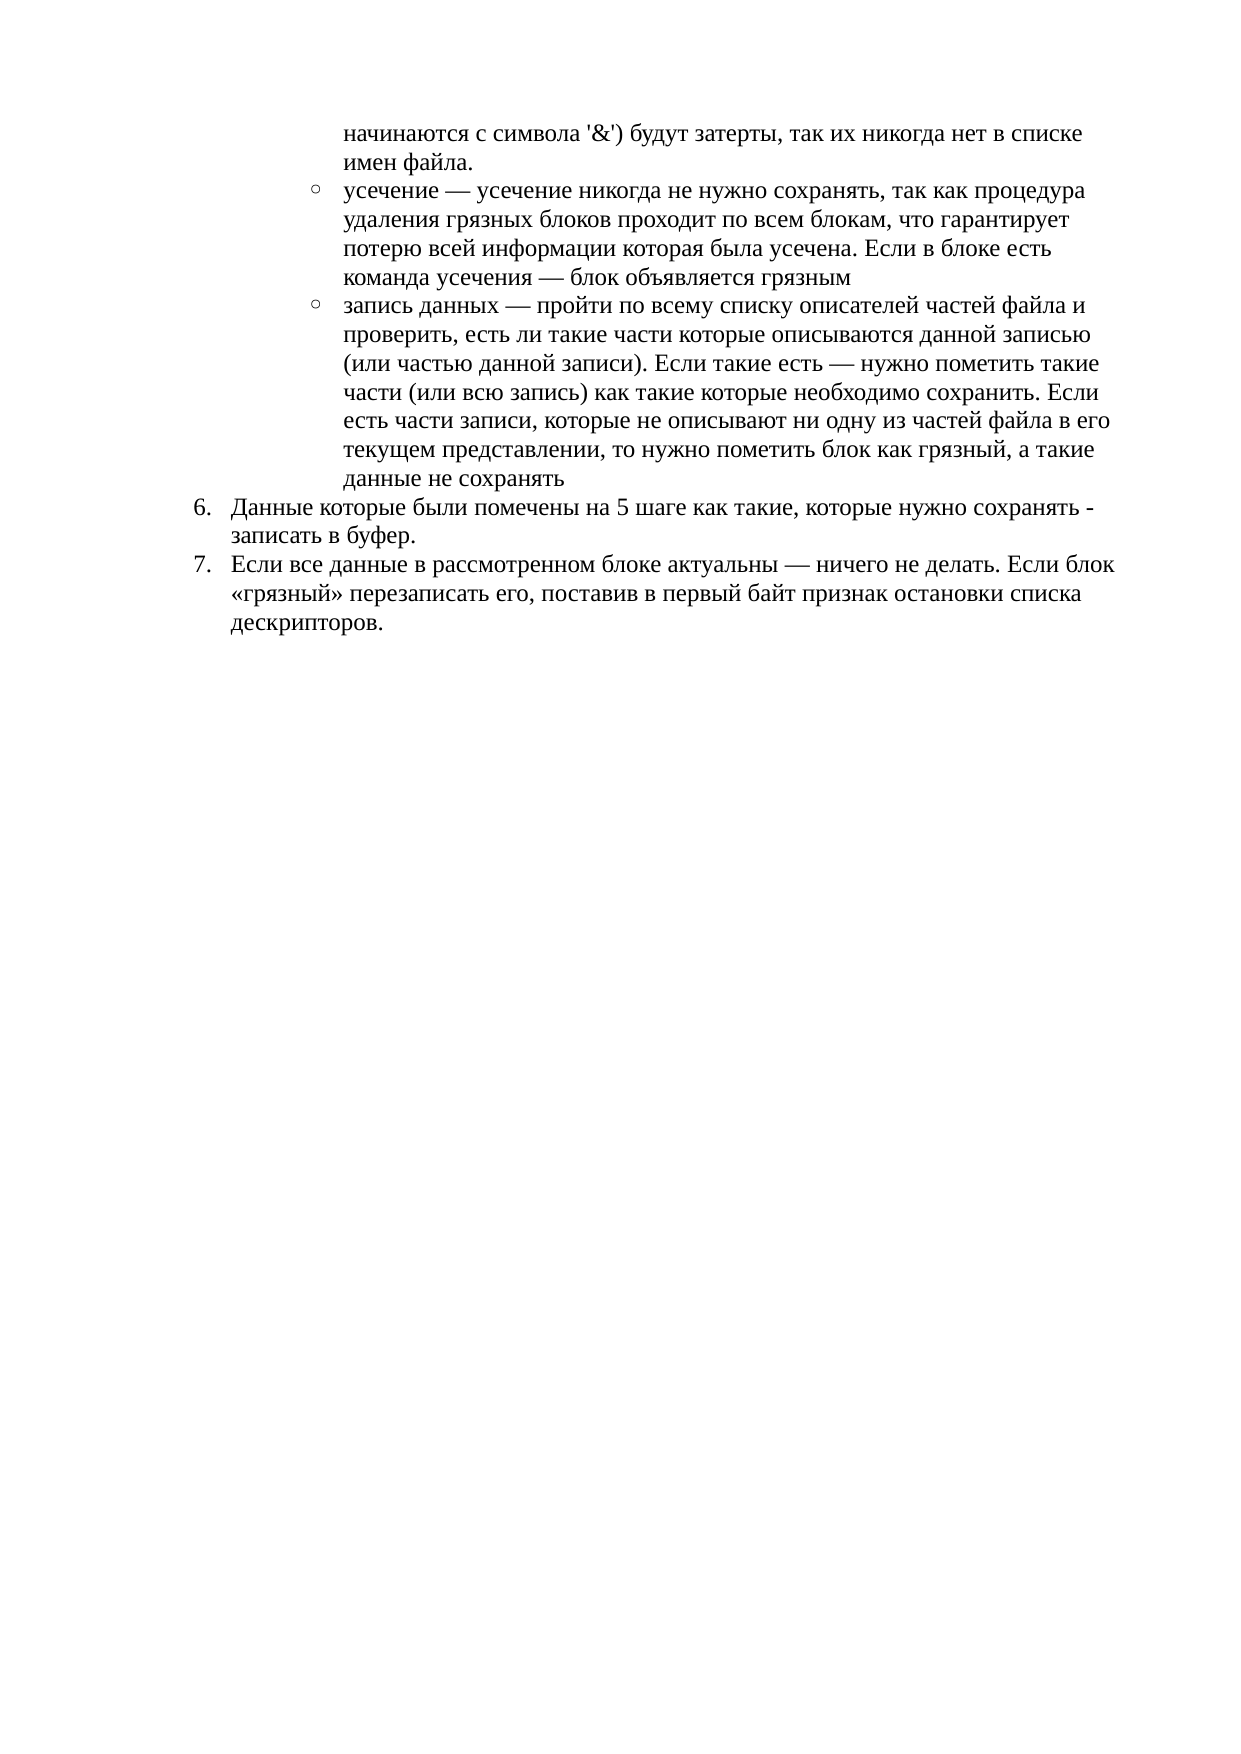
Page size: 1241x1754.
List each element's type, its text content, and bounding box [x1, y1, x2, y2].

list начинаются с символа '&') будут затерты, так их никогда нет в списке имен файла. [306, 118, 1122, 176]
list Если все данные в рассмотренном блоке актуальны — ничего не делать. Если блок «грязный» перезаписать его, поставив в первый байт признак остановки списка дескрипторов. [193, 549, 1122, 636]
list Данные которые были помечены на 5 шаге как такие, которые нужно сохранять - записать в буфер. [193, 492, 1122, 549]
list запись данных — пройти по всему списку описателей частей файла и проверить, есть ли такие части которые описываются данной записью (или частью данной записи). Если такие есть — нужно пометить такие части (или всю запись) как такие которые необходимо сохранить. Если есть части записи, которые не описывают ни одну из частей файла в его текущем представлении, то нужно пометить блок как грязный, а такие данные не сохранять [306, 291, 1122, 492]
list усечение — усечение никогда не нужно сохранять, так как процедура удаления грязных блоков проходит по всем блокам, что гарантирует потерю всей информации которая была усечена. Если в блоке есть команда усечения — блок объявляется грязным [306, 176, 1122, 291]
